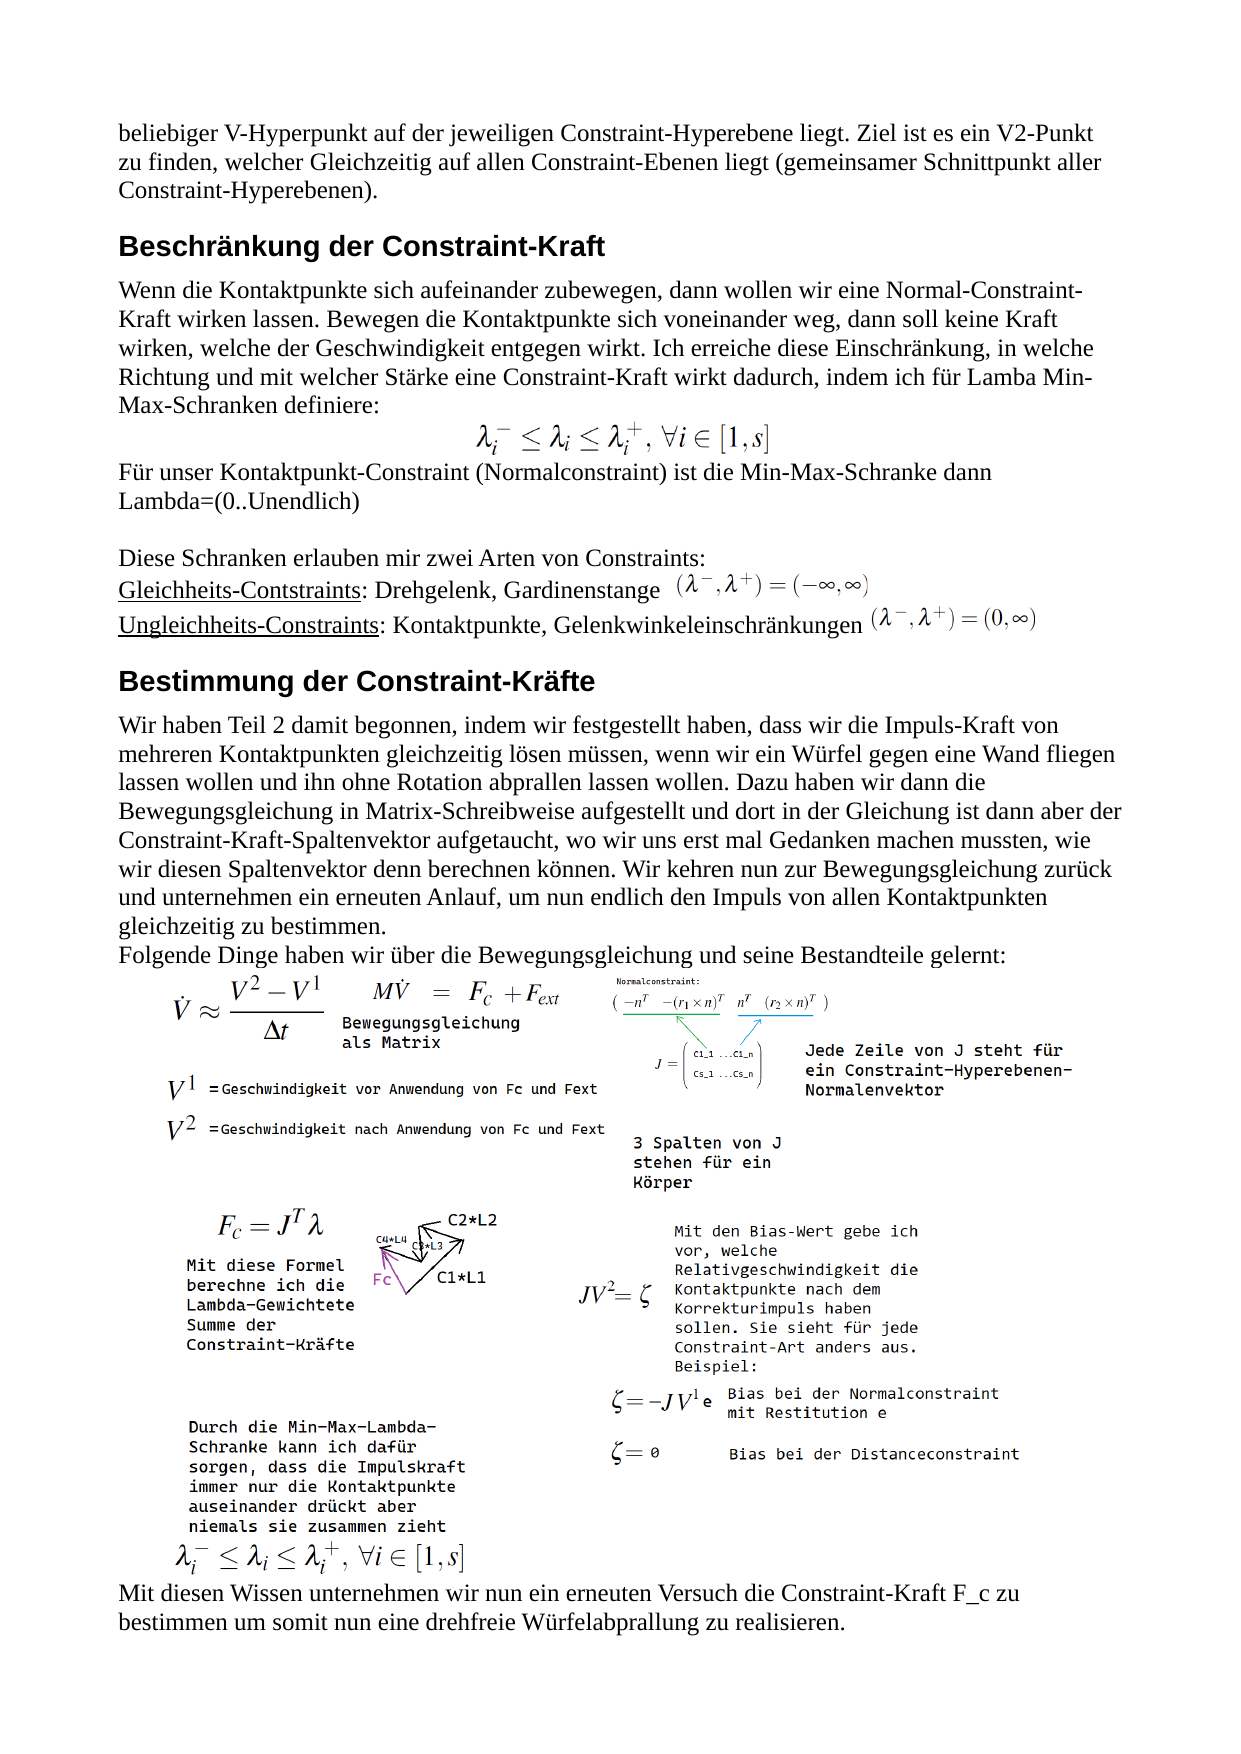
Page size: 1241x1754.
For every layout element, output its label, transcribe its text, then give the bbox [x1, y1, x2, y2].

picture [469, 419, 772, 458]
text Wir haben Teil 2 damit begonnen, indem wir festgestellt haben, dass wir die Impuls-Kraft von mehreren Kontaktpunkten gleichzeitig lösen müssen, wenn wir ein Würfel gegen eine Wand fliegen lassen wollen und ihn ohne Rotation abprallen lassen wollen. Dazu haben wir dann die Bewegungsgleichung in Matrix-Schreibweise aufgestellt und dort in der Gleichung ist dann aber der Constraint-Kraft-Spaltenvektor aufgetaucht, wo wir uns erst mal Gedanken machen mussten, wie wir diesen Spaltenvektor denn berechnen können. Wir kehren nun zur Bewegungsgleichung zurück und unternehmen ein erneuten Anlauf, um nun endlich den Impuls von allen Kontaktpunkten gleichzeitig zu bestimmen. [118, 710, 1122, 940]
subtitle Beschränkung der Constraint-Kraft [118, 229, 1122, 263]
text Mit diesen Wissen unternehmen wir nun ein erneuten Versuch die Constraint-Kraft F_c zu bestimmen um somit nun eine drehfreie Würfelabprallung zu realisieren. [118, 969, 1122, 1636]
text Für unser Kontaktpunkt-Constraint (Normalconstraint) ist die Min-Max-Schranke dann Lambda=(0..Unendlich) [118, 419, 1122, 515]
text Diese Schranken erlauben mir zwei Arten von Constraints: [118, 543, 1122, 572]
text Gleichheits-Contstraints: Drehgelenk, Gardinenstange [118, 572, 1122, 604]
picture [672, 572, 868, 599]
text Ungleichheits-Constraints: Kontaktpunkte, Gelenkwinkeleinschränkungen [118, 604, 1122, 639]
text beliebiger V-Hyperpunkt auf der jeweiligen Constraint-Hyperebene liegt. Ziel ist es ein V2-Punkt zu finden, welcher Gleichzeitig auf allen Constraint-Ebenen liegt (gemeinsamer Schnittpunkt aller Constraint-Hyperebenen). [118, 118, 1122, 204]
picture [166, 968, 1074, 1578]
text Wenn die Kontaktpunkte sich aufeinander zubewegen, dann wollen wir eine Normal-Constraint-Kraft wirken lassen. Bewegen die Kontaktpunkte sich voneinander weg, dann soll keine Kraft wirken, welche der Geschwindigkeit entgegen wirkt. Ich erreiche diese Einschränkung, in welche Richtung und mit welcher Stärke eine Constraint-Kraft wirkt dadurch, indem ich für Lamba Min-Max-Schranken definiere: [118, 275, 1122, 419]
text Folgende Dinge haben wir über die Bewegungsgleichung und seine Bestandteile gelernt: [118, 940, 1122, 969]
picture [869, 604, 1036, 634]
subtitle Bestimmung der Constraint-Kräfte [118, 664, 1122, 697]
